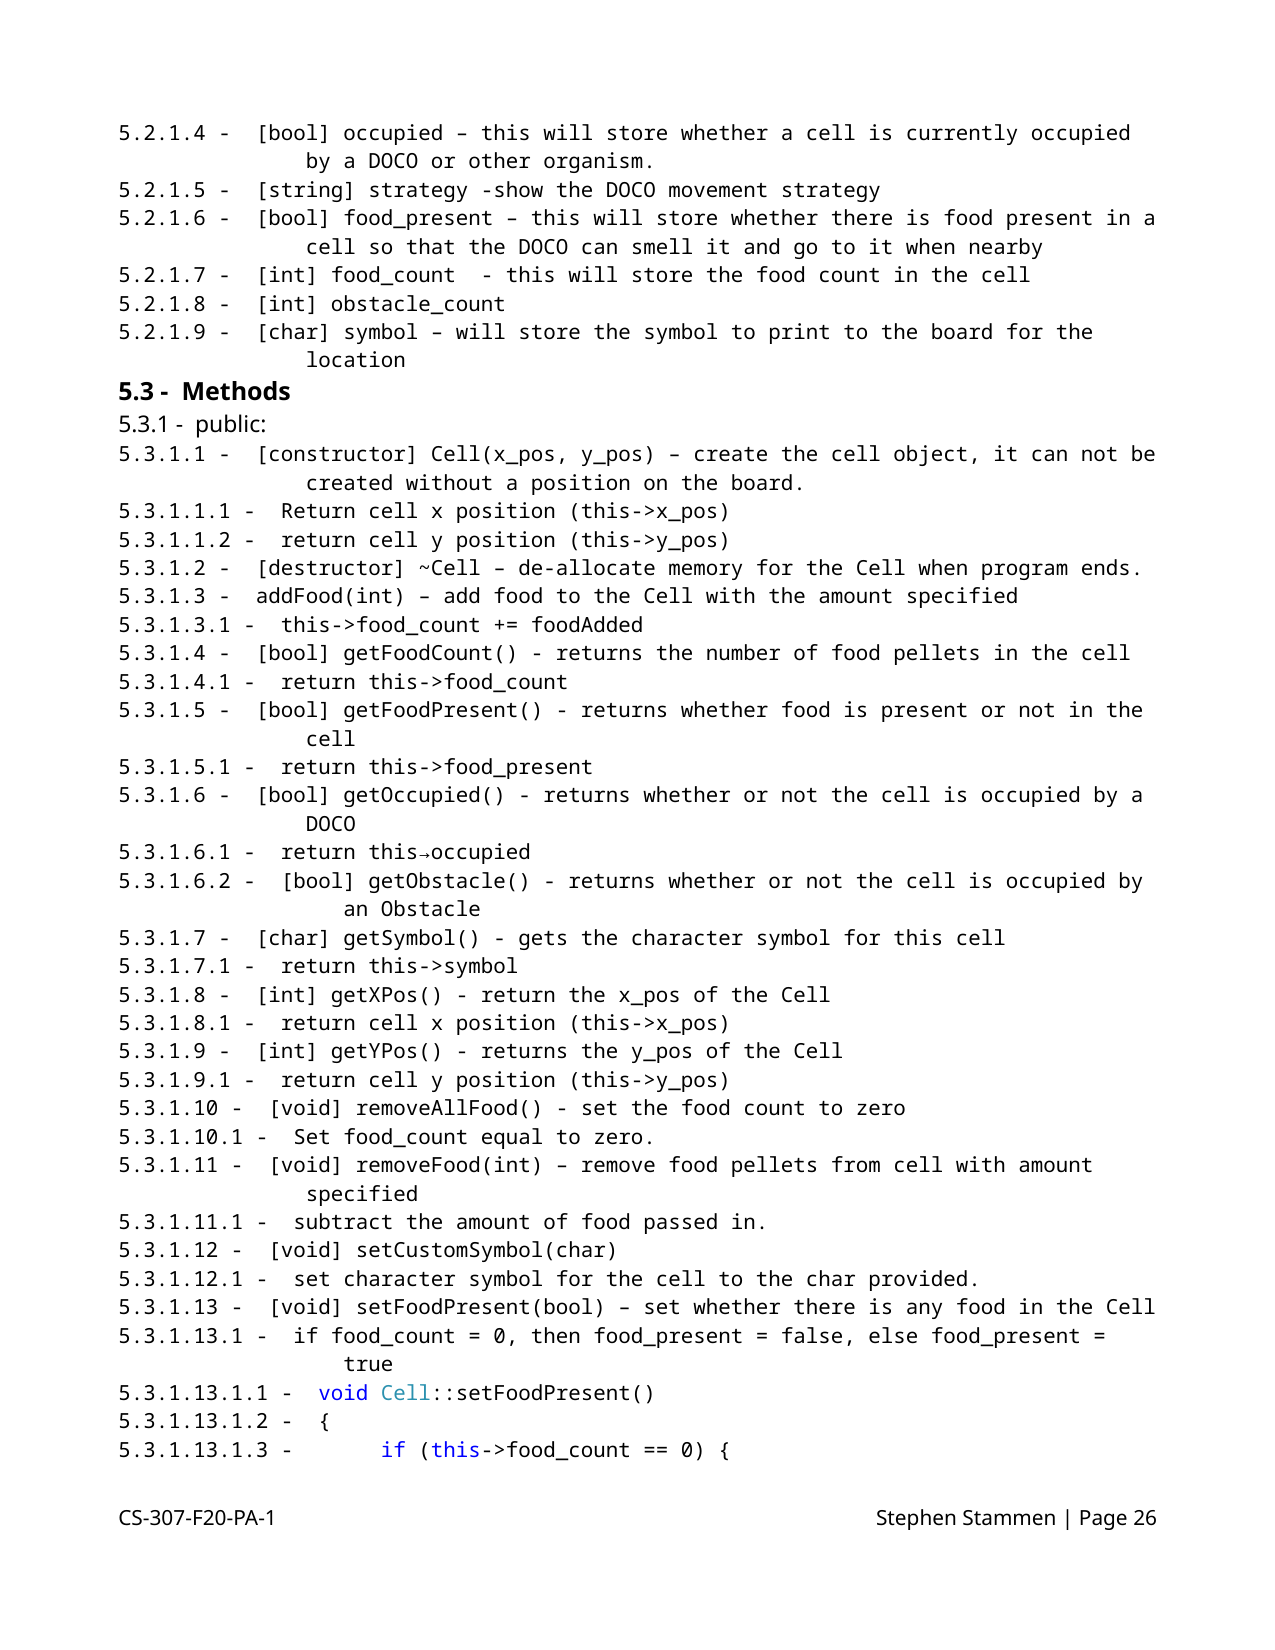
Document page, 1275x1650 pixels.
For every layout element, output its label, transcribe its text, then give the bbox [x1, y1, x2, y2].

list [void] removeAllFood() - set the food count to zero [118, 1093, 1157, 1122]
list [void] setCustomSymbol(char) [118, 1236, 1157, 1264]
list return cell y position (this->y_pos) [118, 1065, 1157, 1093]
list Set food_count equal to zero. [118, 1122, 1157, 1150]
list [int] getYPos() - returns the y_pos of the Cell [118, 1037, 1157, 1065]
list if food_count = 0, then food_present = false, else food_present = true [118, 1321, 1157, 1378]
list void Cell::setFoodPresent() [118, 1378, 1157, 1406]
list [char] symbol – will store the symbol to print to the board for the location [118, 317, 1157, 374]
list [int] food_count - this will store the food count in the cell [118, 260, 1157, 289]
list [bool] food_present – this will store whether there is food present in a cell so that the DOCO can smell it and go to it when nearby [118, 203, 1157, 260]
list Methods [118, 374, 1157, 408]
list return this->symbol [118, 951, 1157, 980]
list this->food_count += foodAdded [118, 610, 1157, 638]
list [int] obstacle_count [118, 289, 1157, 317]
list set character symbol for the cell to the char provided. [118, 1264, 1157, 1292]
list { [118, 1406, 1157, 1435]
list Return cell x position (this->x_pos) [118, 496, 1157, 525]
list [int] getXPos() - return the x_pos of the Cell [118, 980, 1157, 1008]
list public: [118, 408, 1157, 439]
list [bool] getFoodPresent() - returns whether food is present or not in the cell [118, 695, 1157, 752]
list [void] removeFood(int) – remove food pellets from cell with amount specified [118, 1150, 1157, 1207]
list [bool] occupied – this will store whether a cell is currently occupied by a DOCO or other organism. [118, 118, 1157, 175]
list return cell x position (this->x_pos) [118, 1008, 1157, 1037]
list [string] strategy -show the DOCO movement strategy [118, 175, 1157, 203]
list if (this->food_count == 0) { [118, 1435, 1157, 1463]
list [destructor] ~Cell – de-allocate memory for the Cell when program ends. [118, 553, 1157, 582]
list [bool] getFoodCount() - returns the number of food pellets in the cell [118, 638, 1157, 667]
list subtract the amount of food passed in. [118, 1207, 1157, 1236]
list [bool] getObstacle() - returns whether or not the cell is occupied by an Obstacle [118, 866, 1157, 923]
list return this->food_count [118, 667, 1157, 695]
list return this→occupied [118, 837, 1157, 866]
list addFood(int) – add food to the Cell with the amount specified [118, 582, 1157, 610]
list [constructor] Cell(x_pos, y_pos) – create the cell object, it can not be created without a position on the board. [118, 439, 1157, 496]
list return cell y position (this->y_pos) [118, 525, 1157, 553]
list [bool] getOccupied() - returns whether or not the cell is occupied by a DOCO [118, 781, 1157, 837]
list [char] getSymbol() - gets the character symbol for this cell [118, 923, 1157, 951]
list [void] setFoodPresent(bool) – set whether there is any food in the Cell [118, 1292, 1157, 1321]
list return this->food_present [118, 752, 1157, 781]
